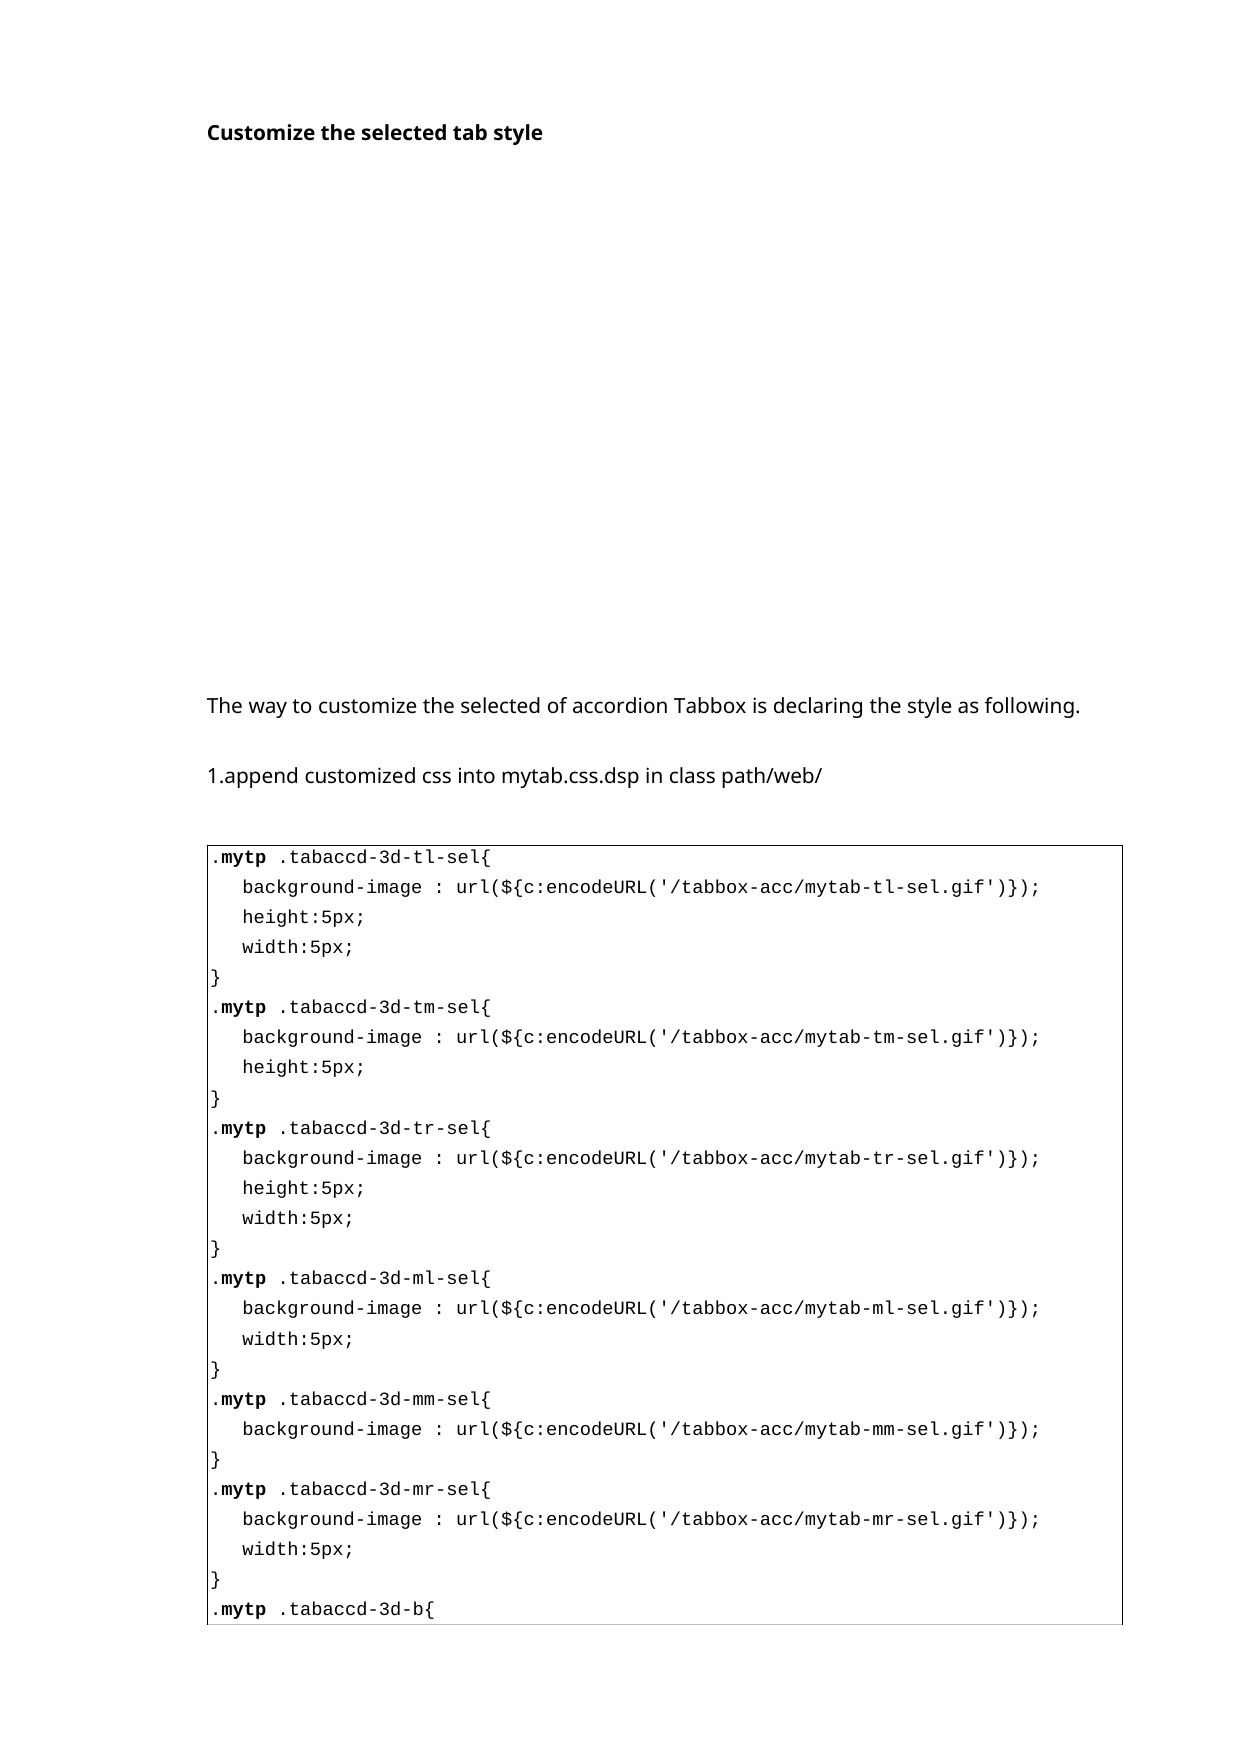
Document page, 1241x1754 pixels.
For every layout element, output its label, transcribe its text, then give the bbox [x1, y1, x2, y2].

text background-image : url(${c:encodeURL('/tabbox-acc/mytab-tr-sel.gif')}); [208, 1146, 1122, 1170]
text width:5px; [208, 1537, 1122, 1561]
text .mytp .tabaccd-3d-mr-sel{ [208, 1477, 1122, 1501]
text width:5px; [208, 1206, 1122, 1230]
text .mytp .tabaccd-3d-tr-sel{ [208, 1116, 1122, 1140]
text width:5px; [208, 935, 1122, 959]
text height:5px; [208, 905, 1122, 929]
text .mytp .tabaccd-3d-b{ [208, 1597, 1122, 1624]
text The way to customize the selected of accordion Tabbox is declaring the style as following. [207, 691, 1122, 719]
text } [208, 1356, 1122, 1381]
text .mytp .tabaccd-3d-tl-sel{ [208, 846, 1122, 869]
text .mytp .tabaccd-3d-ml-sel{ [208, 1266, 1122, 1290]
text } [208, 1236, 1122, 1260]
text .mytp .tabaccd-3d-mm-sel{ [208, 1386, 1122, 1411]
text } [208, 1567, 1122, 1591]
text background-image : url(${c:encodeURL('/tabbox-acc/mytab-tm-sel.gif')}); [208, 1025, 1122, 1049]
text background-image : url(${c:encodeURL('/tabbox-acc/mytab-ml-sel.gif')}); [208, 1296, 1122, 1320]
text } [208, 1447, 1122, 1471]
text } [208, 965, 1122, 989]
subtitle Customize the selected tab style [207, 118, 1122, 147]
text width:5px; [208, 1326, 1122, 1351]
text background-image : url(${c:encodeURL('/tabbox-acc/mytab-mr-sel.gif')}); [208, 1507, 1122, 1531]
text background-image : url(${c:encodeURL('/tabbox-acc/mytab-mm-sel.gif')}); [208, 1417, 1122, 1441]
text .mytp .tabaccd-3d-tm-sel{ [208, 995, 1122, 1019]
text 1.append customized css into mytab.css.dsp in class path/web/ [207, 761, 1122, 789]
text height:5px; [208, 1055, 1122, 1079]
text height:5px; [208, 1176, 1122, 1200]
text background-image : url(${c:encodeURL('/tabbox-acc/mytab-tl-sel.gif')}); [208, 875, 1122, 899]
text } [208, 1085, 1122, 1110]
